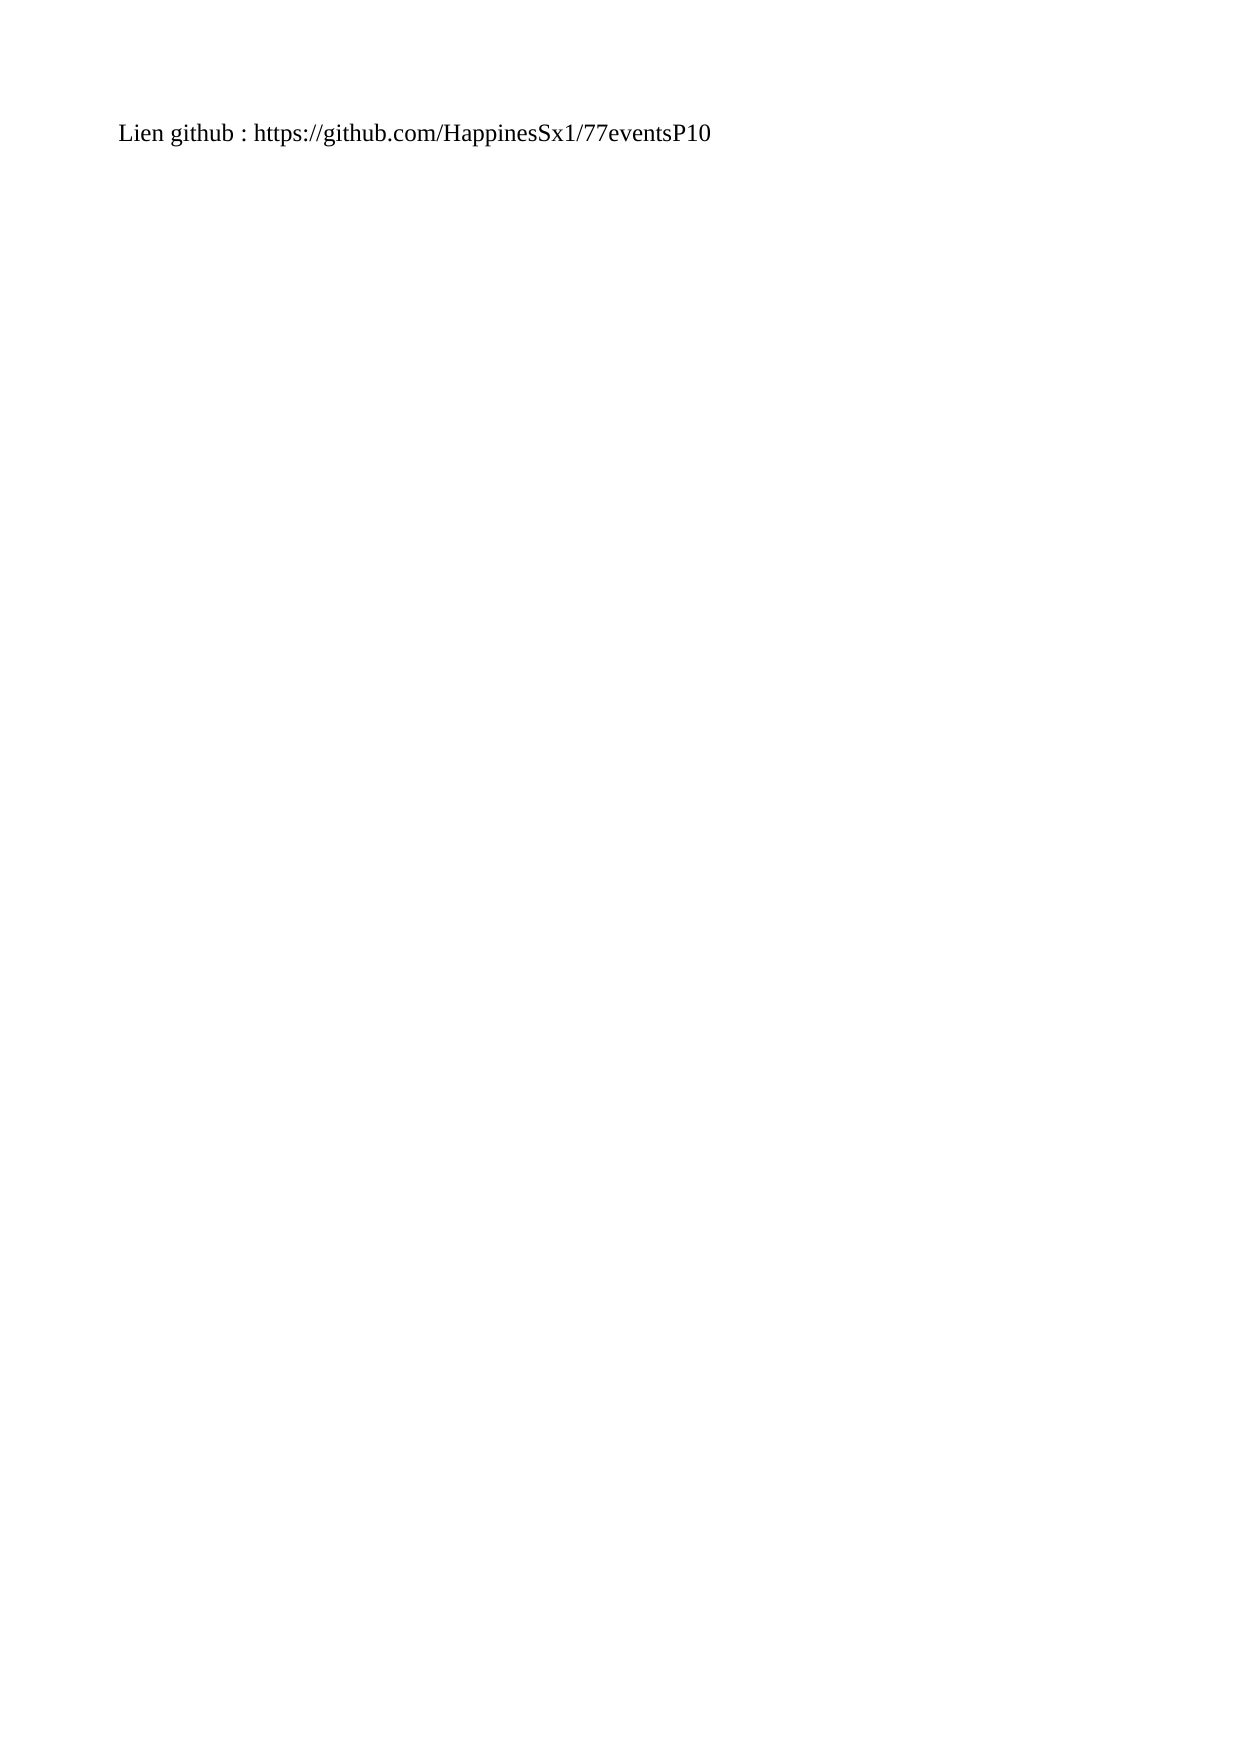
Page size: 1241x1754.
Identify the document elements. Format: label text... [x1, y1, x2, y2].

text Lien github : https://github.com/HappinesSx1/77eventsP10 [118, 118, 1122, 147]
